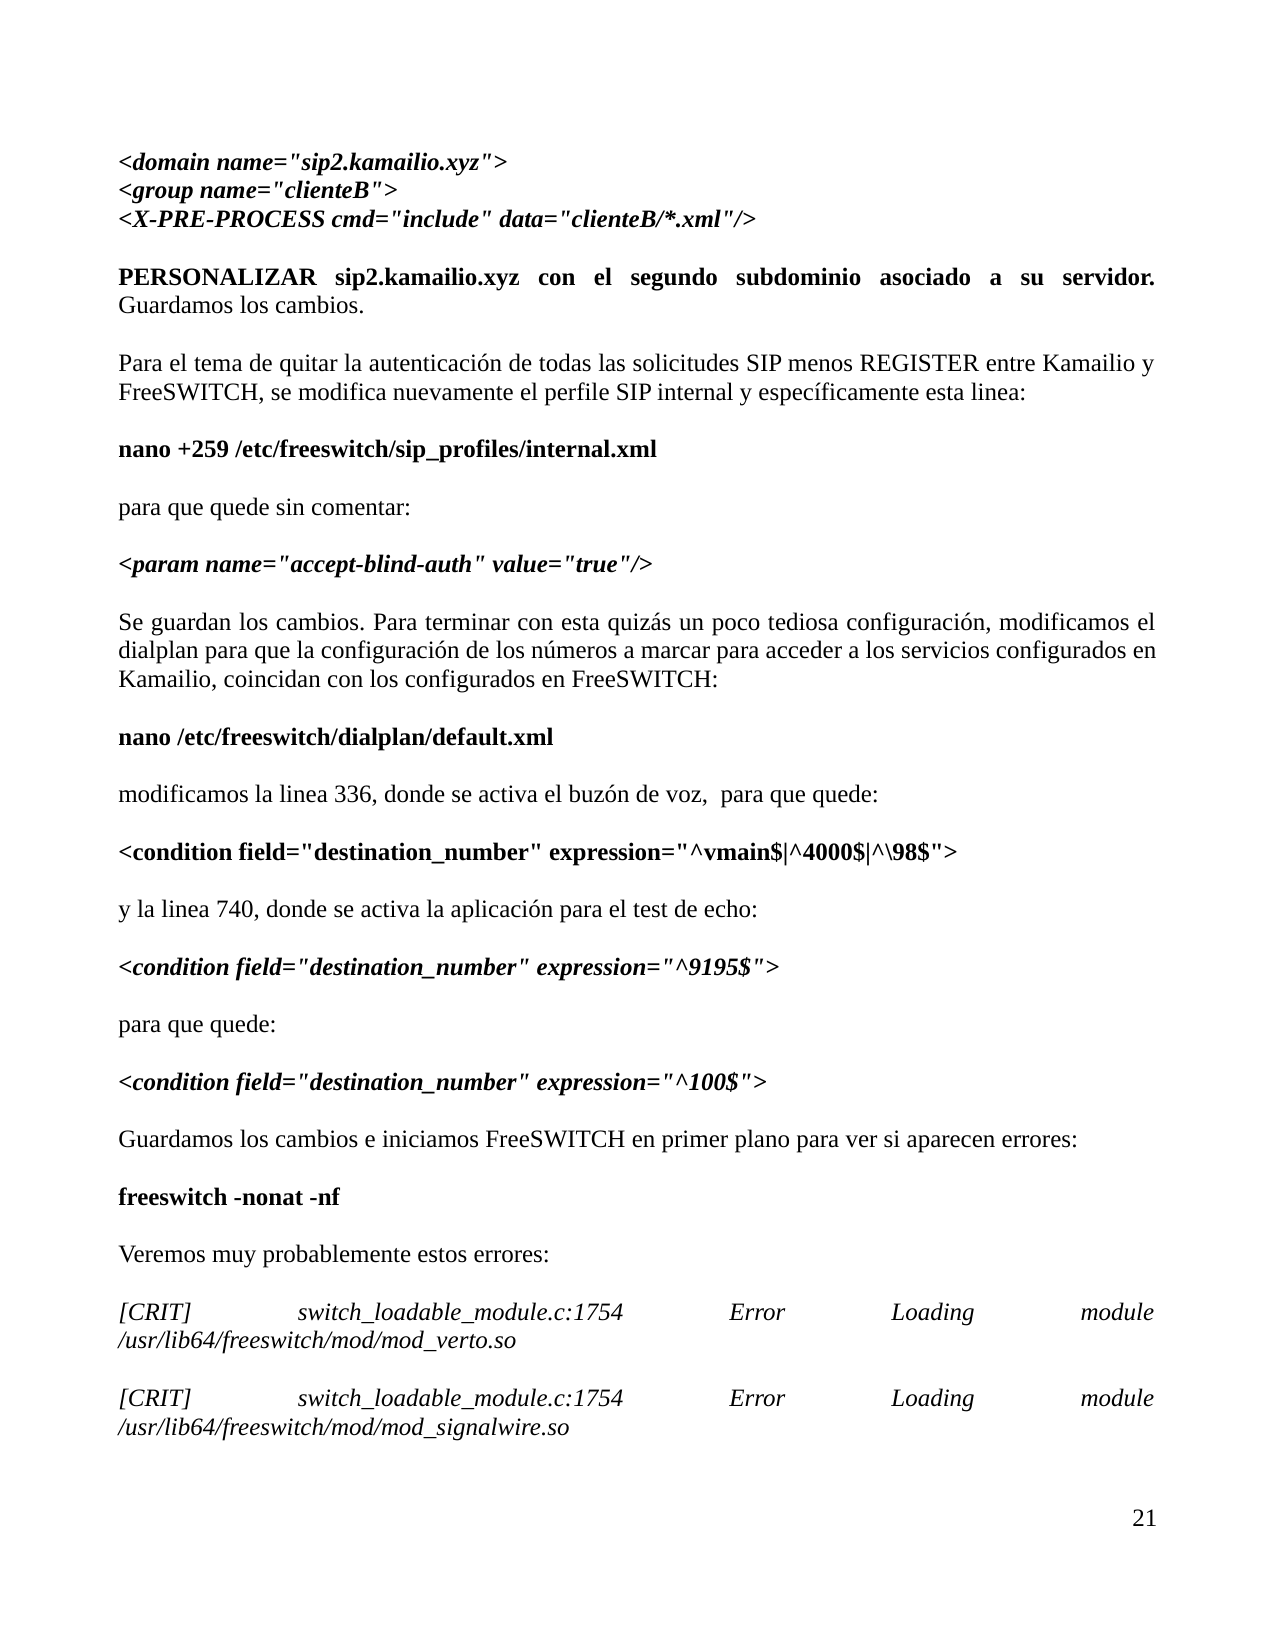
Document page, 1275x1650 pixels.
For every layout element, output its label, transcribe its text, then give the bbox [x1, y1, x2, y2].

text <X-PRE-PROCESS cmd="include" data="clienteB/*.xml"/> [118, 204, 1157, 233]
text Se guardan los cambios. Para terminar con esta quizás un poco tediosa configuración, modificamos el dialplan para que la configuración de los números a marcar para acceder a los servicios configurados en Kamailio, coincidan con los configurados en FreeSWITCH: [118, 607, 1157, 693]
text Para el tema de quitar la autenticación de todas las solicitudes SIP menos REGISTER entre Kamailio y FreeSWITCH, se modifica nuevamente el perfile SIP internal y específicamente esta linea: [118, 348, 1157, 406]
text [CRIT] switch_loadable_module.c:1754 Error Loading module /usr/lib64/freeswitch/mod/mod_signalwire.so [118, 1383, 1157, 1441]
text nano /etc/freeswitch/dialplan/default.xml [118, 722, 1157, 751]
text Veremos muy probablemente estos errores: [118, 1239, 1157, 1268]
text modificamos la linea 336, donde se activa el buzón de voz, para que quede: [118, 779, 1157, 808]
text para que quede: [118, 1009, 1157, 1038]
text [CRIT] switch_loadable_module.c:1754 Error Loading module /usr/lib64/freeswitch/mod/mod_verto.so [118, 1297, 1157, 1354]
text <group name="clienteB"> [118, 176, 1157, 204]
text <condition field="destination_number" expression="^100$"> [118, 1067, 1157, 1096]
text Guardamos los cambios e iniciamos FreeSWITCH en primer plano para ver si aparecen errores: [118, 1124, 1157, 1153]
text para que quede sin comentar: [118, 492, 1157, 521]
text y la linea 740, donde se activa la aplicación para el test de echo: [118, 894, 1157, 923]
text <condition field="destination_number" expression="^vmain$|^4000$|^\98$"> [118, 837, 1157, 866]
text <param name="accept-blind-auth" value="true"/> [118, 549, 1157, 578]
text PERSONALIZAR sip2.kamailio.xyz con el segundo subdominio asociado a su servidor. Guardamos los cambios. [118, 262, 1157, 319]
text <domain name="sip2.kamailio.xyz"> [118, 147, 1157, 176]
text nano +259 /etc/freeswitch/sip_profiles/internal.xml [118, 434, 1157, 463]
text <condition field="destination_number" expression="^9195$"> [118, 952, 1157, 981]
text freeswitch -nonat -nf [118, 1182, 1157, 1211]
